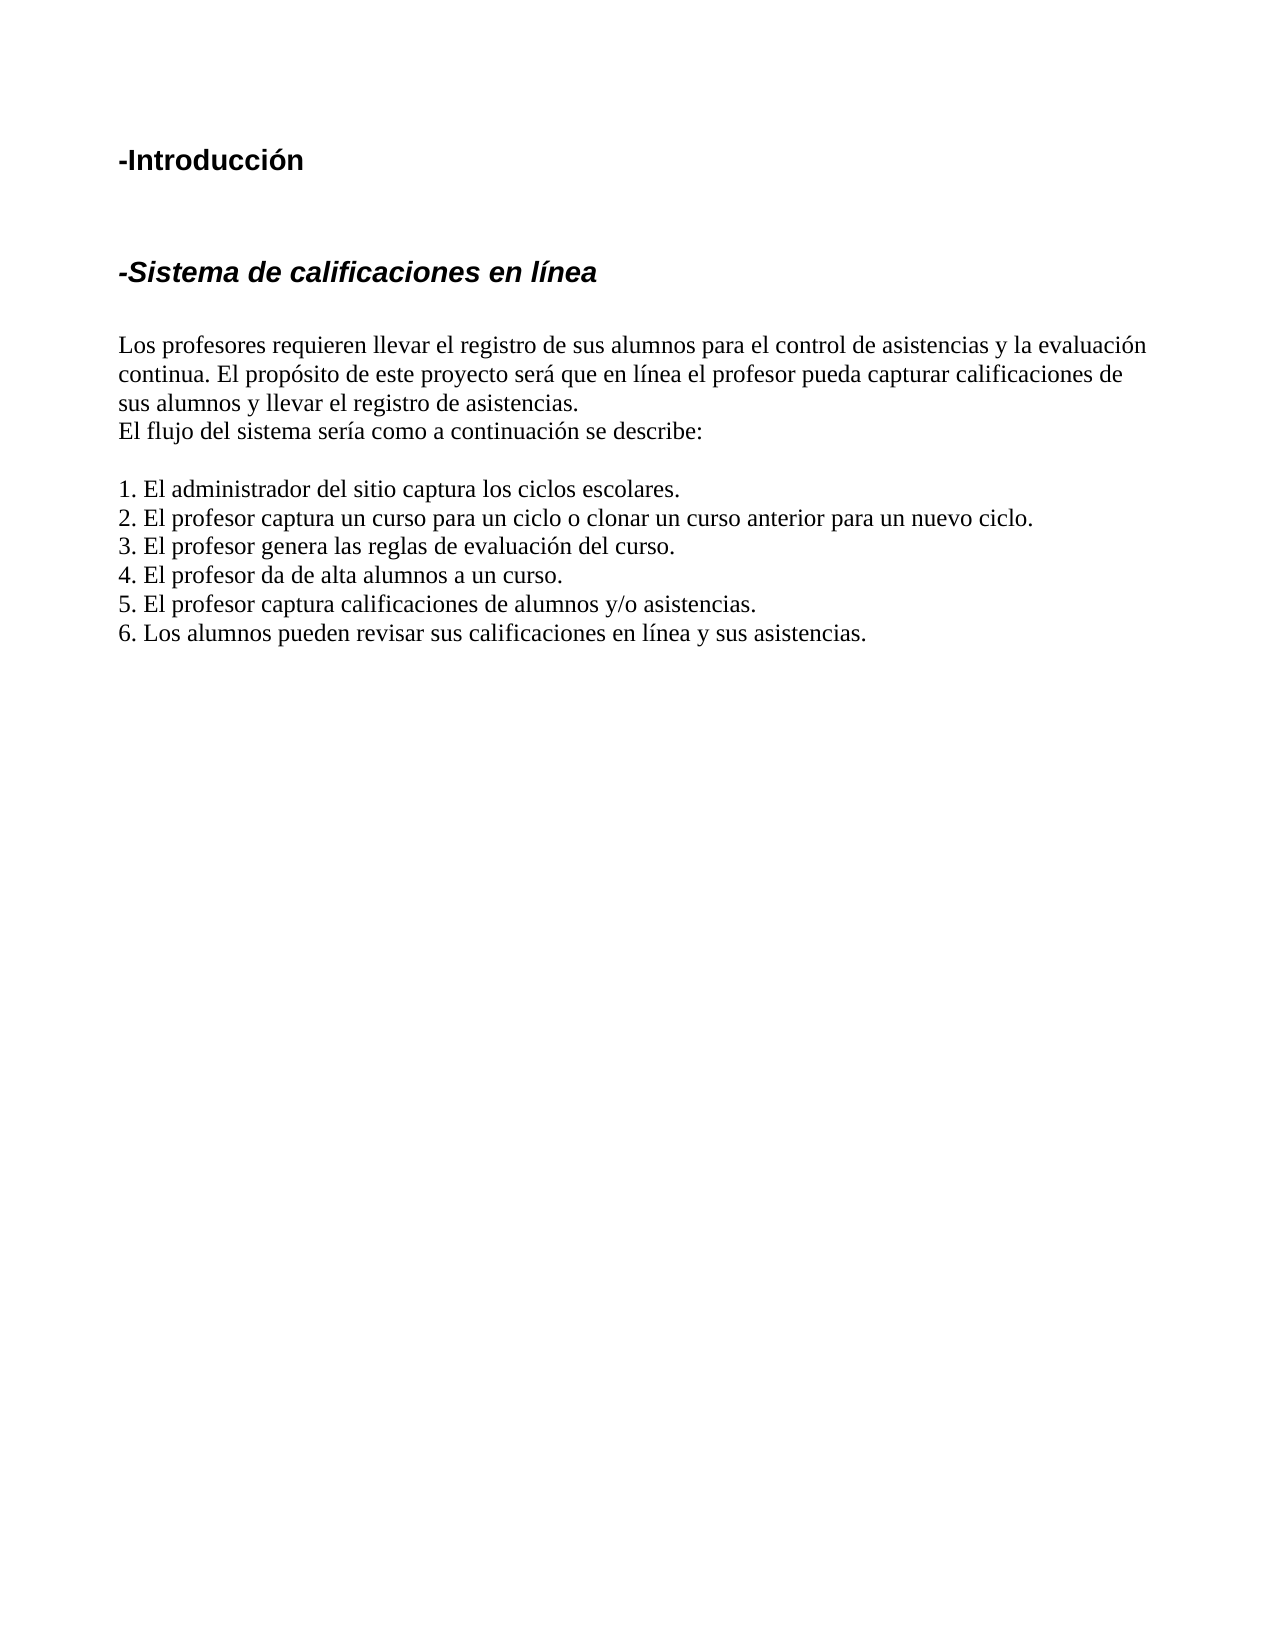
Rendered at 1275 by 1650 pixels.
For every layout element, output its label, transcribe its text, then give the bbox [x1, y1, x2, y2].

text 5. El profesor captura calificaciones de alumnos y/o asistencias. [118, 589, 1157, 618]
text 2. El profesor captura un curso para un ciclo o clonar un curso anterior para un nuevo ciclo. [118, 503, 1157, 531]
text Los profesores requieren llevar el registro de sus alumnos para el control de asistencias y la evaluación continua. El propósito de este proyecto será que en línea el profesor pueda capturar calificaciones de sus alumnos y llevar el registro de asistencias. [118, 330, 1157, 416]
text 6. Los alumnos pueden revisar sus calificaciones en línea y sus asistencias. [118, 618, 1157, 646]
text 4. El profesor da de alta alumnos a un curso. [118, 560, 1157, 589]
text 1. El administrador del sitio captura los ciclos escolares. [118, 474, 1157, 503]
subtitle -Introducción [118, 143, 1157, 177]
subtitle -Sistema de calificaciones en línea [118, 255, 1157, 289]
text El flujo del sistema sería como a continuación se describe: [118, 416, 1157, 445]
text 3. El profesor genera las reglas de evaluación del curso. [118, 531, 1157, 560]
